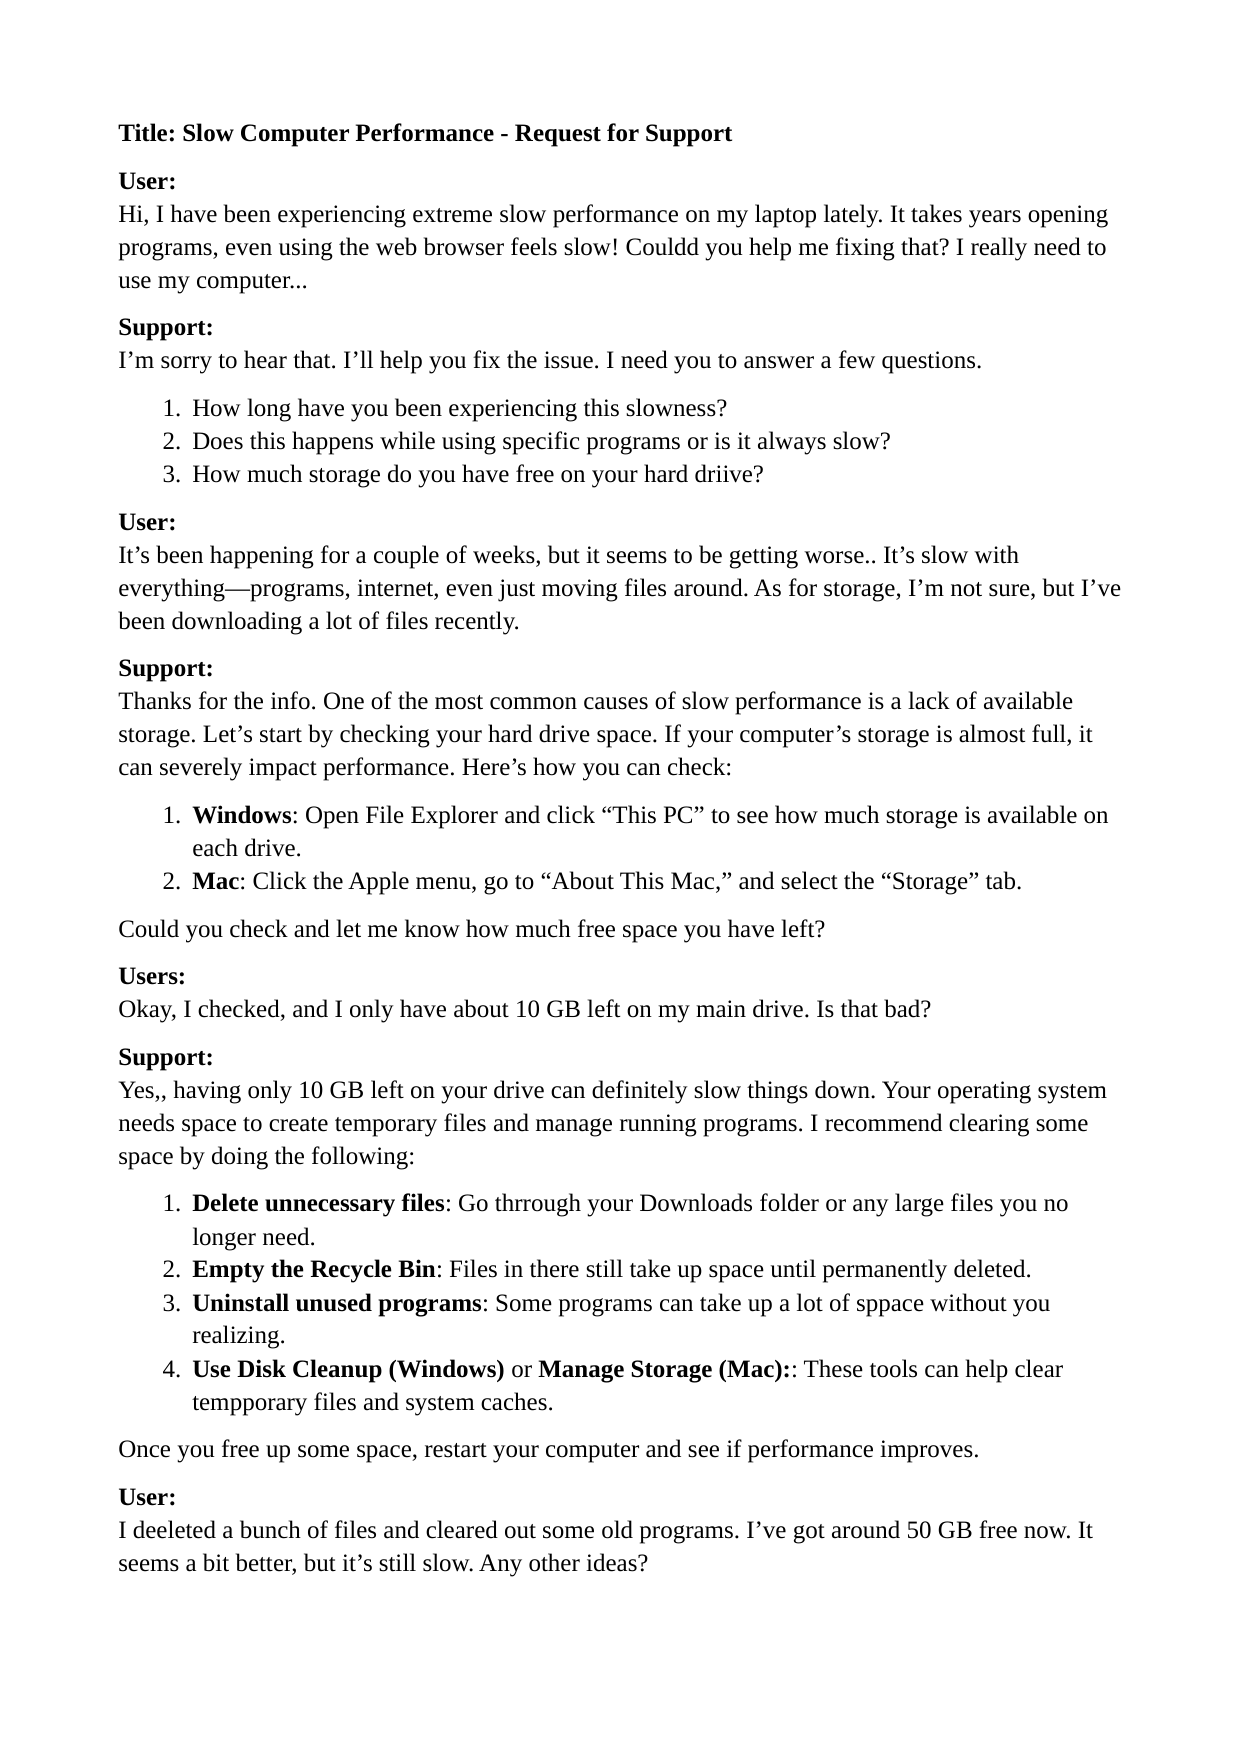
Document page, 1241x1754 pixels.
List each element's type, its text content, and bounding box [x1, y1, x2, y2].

list Does this happens while using specific programs or is it always slow? [162, 426, 1122, 455]
text Title: Slow Computer Performance - Request for Support [118, 118, 1122, 147]
text Could you check and let me know how much free space you have left? [118, 914, 1122, 942]
text Users: Okay, I checked, and I only have about 10 GB left on my main drive. Is that bad? [118, 961, 1122, 1023]
text Support: I’m sorry to hear that. I’ll help you fix the issue. I need you to answer a few questions. [118, 312, 1122, 374]
list Empty the Recycle Bin: Files in there still take up space until permanently deleted. [162, 1254, 1122, 1283]
list Windows: Open File Explorer and click “This PC” to see how much storage is available on each drive. [162, 800, 1122, 862]
list Use Disk Cleanup (Windows) or Manage Storage (Mac):: These tools can help clear tempporary files and system caches. [162, 1354, 1122, 1415]
text User: I deeleted a bunch of files and cleared out some old programs. I’ve got around 50 GB free now. It seems a bit better, but it’s still slow. Any other ideas? [118, 1482, 1122, 1577]
list How long have you been experiencing this slowness? [162, 393, 1122, 422]
list Delete unnecessary files: Go thrrough your Downloads folder or any large files you no longer need. [162, 1188, 1122, 1250]
list Mac: Click the Apple menu, go to “About This Mac,” and select the “Storage” tab. [162, 866, 1122, 895]
text Once you free up some space, restart your computer and see if performance improves. [118, 1434, 1122, 1463]
text User: It’s been happening for a couple of weeks, but it seems to be getting worse.. It’s slow with everything—programs, internet, even just moving files around. As for storage, I’m not sure, but I’ve been downloading a lot of files recently. [118, 507, 1122, 634]
text User: Hi, I have been experiencing extreme slow performance on my laptop lately. It takes years opening programs, even using the web browser feels slow! Couldd you help me fixing that? I really need to use my computer... [118, 166, 1122, 293]
text Support: Yes,, having only 10 GB left on your drive can definitely slow things down. Your operating system needs space to create temporary files and manage running programs. I recommend clearing some space by doing the following: [118, 1042, 1122, 1170]
list How much storage do you have free on your hard driive? [162, 459, 1122, 488]
text Support: Thanks for the info. One of the most common causes of slow performance is a lack of available storage. Let’s start by checking your hard drive space. If your computer’s storage is almost full, it can severely impact performance. Here’s how you can check: [118, 653, 1122, 781]
list Uninstall unused programs: Some programs can take up a lot of sppace without you realizing. [162, 1288, 1122, 1349]
